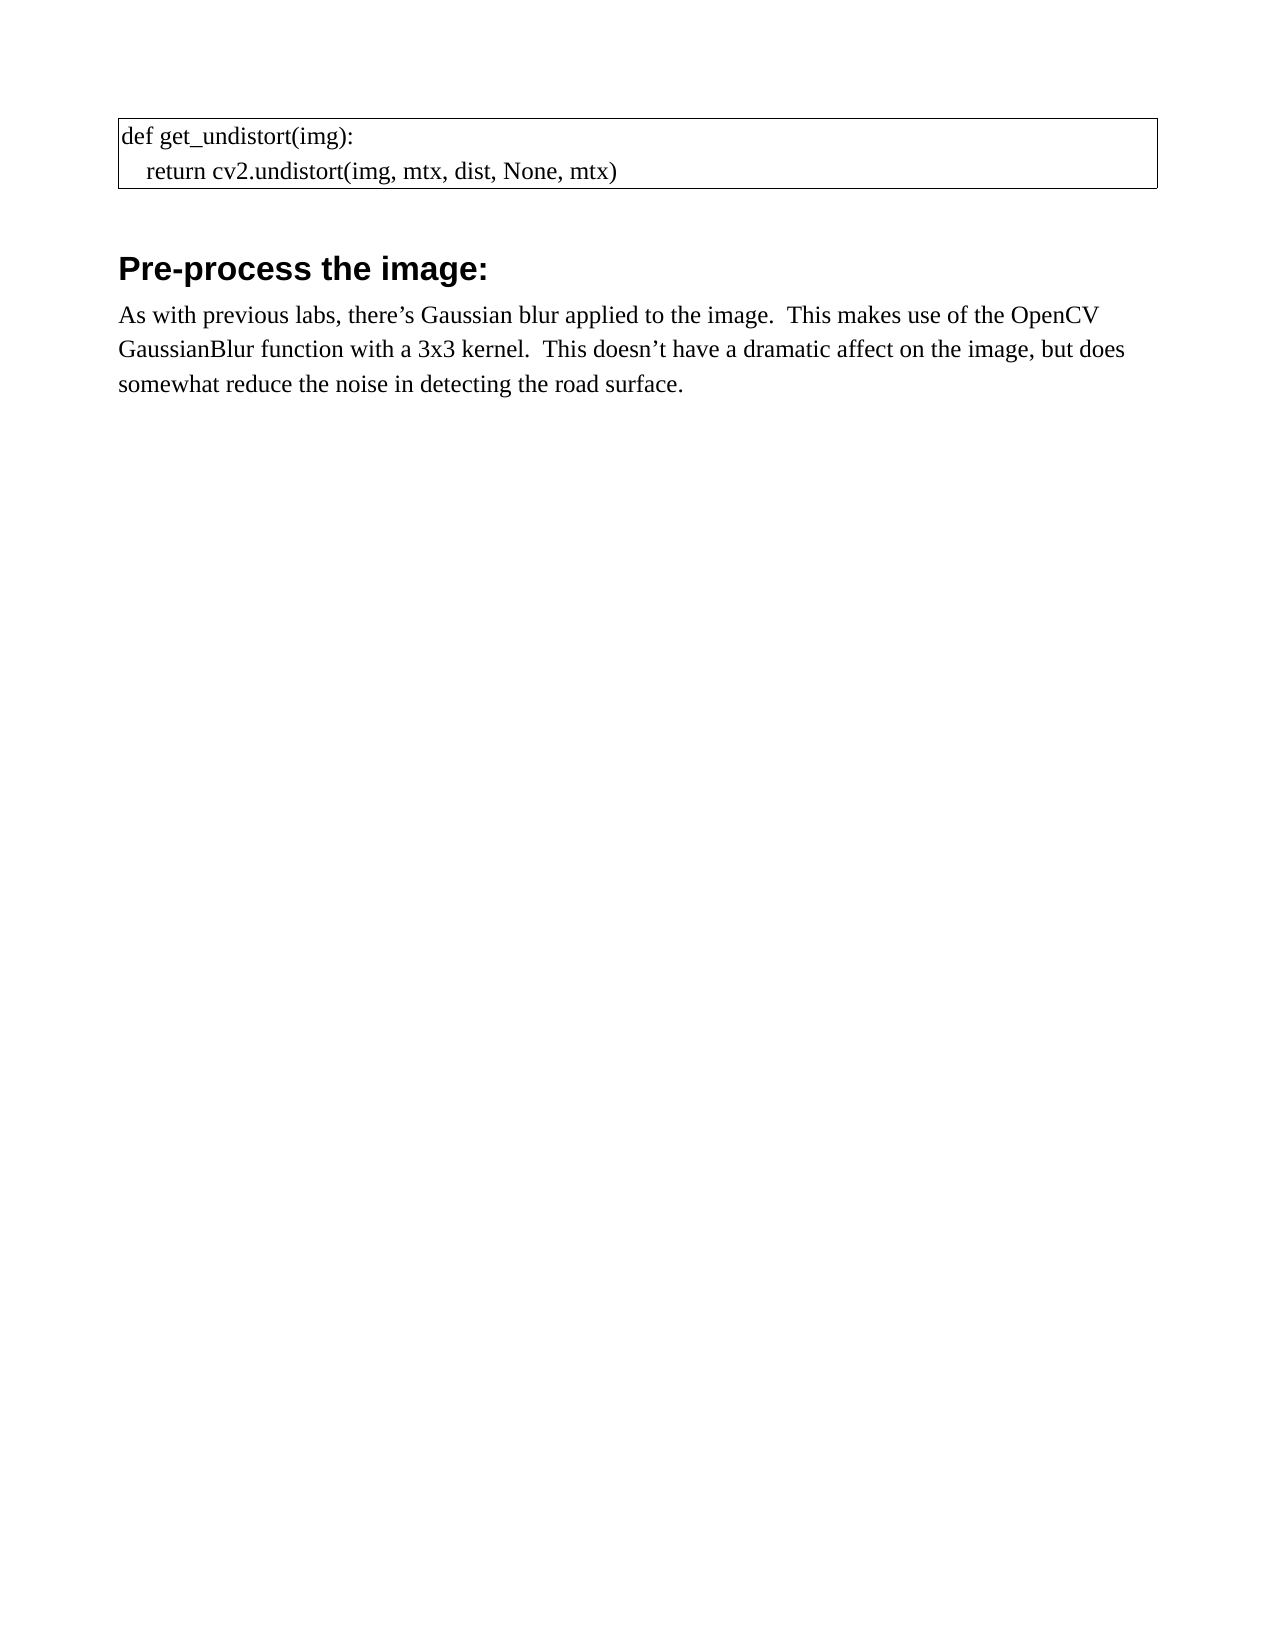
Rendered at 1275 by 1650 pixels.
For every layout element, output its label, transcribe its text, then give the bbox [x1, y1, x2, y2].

text return cv2.undistort(img, mtx, dist, None, mtx) [119, 153, 1157, 188]
text As with previous labs, there’s Gaussian blur applied to the image. This makes use of the OpenCV GaussianBlur function with a 3x3 kernel. This doesn’t have a dramatic affect on the image, but does somewhat reduce the noise in detecting the road surface. [118, 300, 1157, 397]
text def get_undistort(img): [119, 119, 1157, 150]
subtitle Pre-process the image: [118, 249, 1157, 287]
